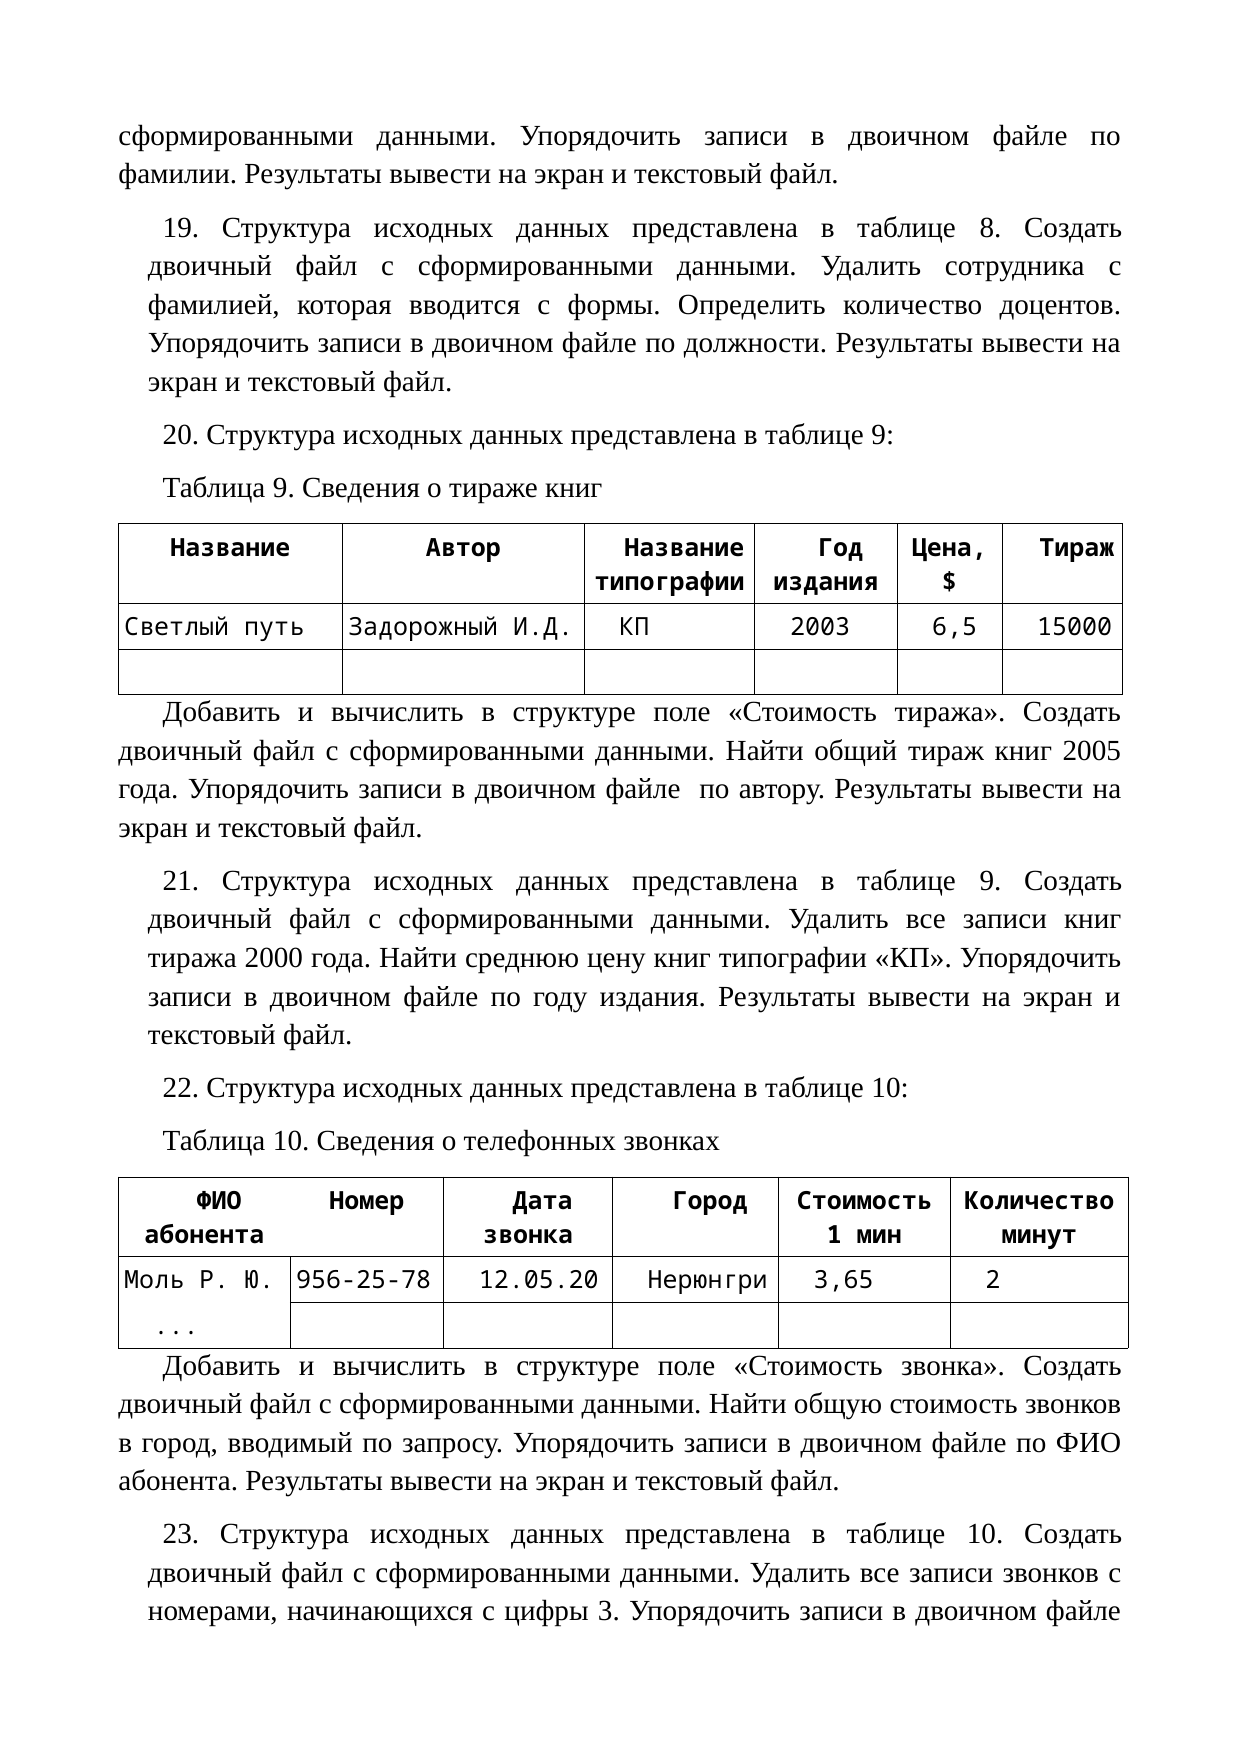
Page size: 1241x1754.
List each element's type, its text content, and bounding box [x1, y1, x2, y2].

table_cell [951, 1303, 1128, 1348]
table_cell 12.05.20 [444, 1257, 612, 1302]
table_cell 2 [951, 1257, 1128, 1302]
list Структура исходных данных представлена в таблице 9. Создать двоичный файл с сформированными данными. Удалить все записи книг тиража 2000 года. Найти среднюю цену книг типографии «КП». Упорядочить записи в двоичном файле по году издания. Результаты вывести на экран и текстовый файл. [118, 863, 1122, 1051]
table_cell 15000 [1003, 604, 1122, 649]
text Таблица 10. Сведения о телефонных звонках [118, 1123, 1122, 1157]
text Таблица 9. Сведения о тираже книг [118, 470, 1122, 504]
table_cell Светлый путь [119, 604, 342, 649]
text сформированными данными. Упорядочить записи в двоичном файле по фамилии. Результаты вывести на экран и текстовый файл. [118, 118, 1122, 190]
text Добавить и вычислить в структуре поле «Стоимость тиража». Создать двоичный файл с сформированными данными. Найти общий тираж книг 2005 года. Упорядочить записи в двоичном файле по автору. Результаты вывести на экран и текстовый файл. [118, 695, 1122, 843]
table_header Цена, $ [898, 524, 1002, 603]
table_cell [613, 1303, 778, 1348]
table_header Дата звонка [444, 1178, 612, 1256]
table_cell [779, 1303, 950, 1348]
table_cell Задорожный И.Д. [343, 604, 584, 649]
table_cell КП [585, 604, 754, 649]
table_cell 3,65 [779, 1257, 950, 1302]
list Структура исходных данных представлена в таблице 9: [118, 417, 1122, 451]
table_header ФИО абонента [119, 1178, 290, 1256]
table_header Количество минут [951, 1178, 1128, 1256]
table_header Название [119, 524, 342, 603]
list Структура исходных данных представлена в таблице 10. Создать двоичный файл с сформированными данными. Удалить все записи звонков с номерами, начинающихся с цифры 3. Упорядочить записи в двоичном файле [118, 1516, 1122, 1627]
table_header Номер [290, 1178, 443, 1256]
table_cell [585, 650, 754, 694]
table_header Город [613, 1178, 778, 1256]
table_cell [343, 650, 584, 694]
table_cell [898, 650, 1002, 694]
table_cell ... [119, 1302, 290, 1348]
table_header Год издания [755, 524, 897, 603]
table_header Автор [343, 524, 584, 603]
list Структура исходных данных представлена в таблице 8. Создать двоичный файл с сформированными данными. Удалить сотрудника с фамилией, которая вводится с формы. Определить количество доцентов. Упорядочить записи в двоичном файле по должности. Результаты вывести на экран и текстовый файл. [118, 210, 1122, 397]
table_cell [291, 1303, 443, 1348]
table_header Стоимость 1 мин [779, 1178, 950, 1256]
table_cell Нерюнгри [613, 1257, 778, 1302]
list Структура исходных данных представлена в таблице 10: [118, 1070, 1122, 1104]
table_header Тираж [1003, 524, 1122, 603]
table_cell 956-25-78 [291, 1257, 443, 1302]
table_cell [755, 650, 897, 694]
table_cell [119, 650, 342, 694]
table_cell Моль Р. Ю. [119, 1257, 290, 1302]
table_cell 6,5 [898, 604, 1002, 649]
table_header Название типографии [585, 524, 754, 603]
table_cell [444, 1303, 612, 1348]
table_cell [1003, 650, 1122, 694]
text Добавить и вычислить в структуре поле «Стоимость звонка». Создать двоичный файл с сформированными данными. Найти общую стоимость звонков в город, вводимый по запросу. Упорядочить записи в двоичном файле по ФИО абонента. Результаты вывести на экран и текстовый файл. [118, 1349, 1122, 1497]
table_cell 2003 [755, 604, 897, 649]
